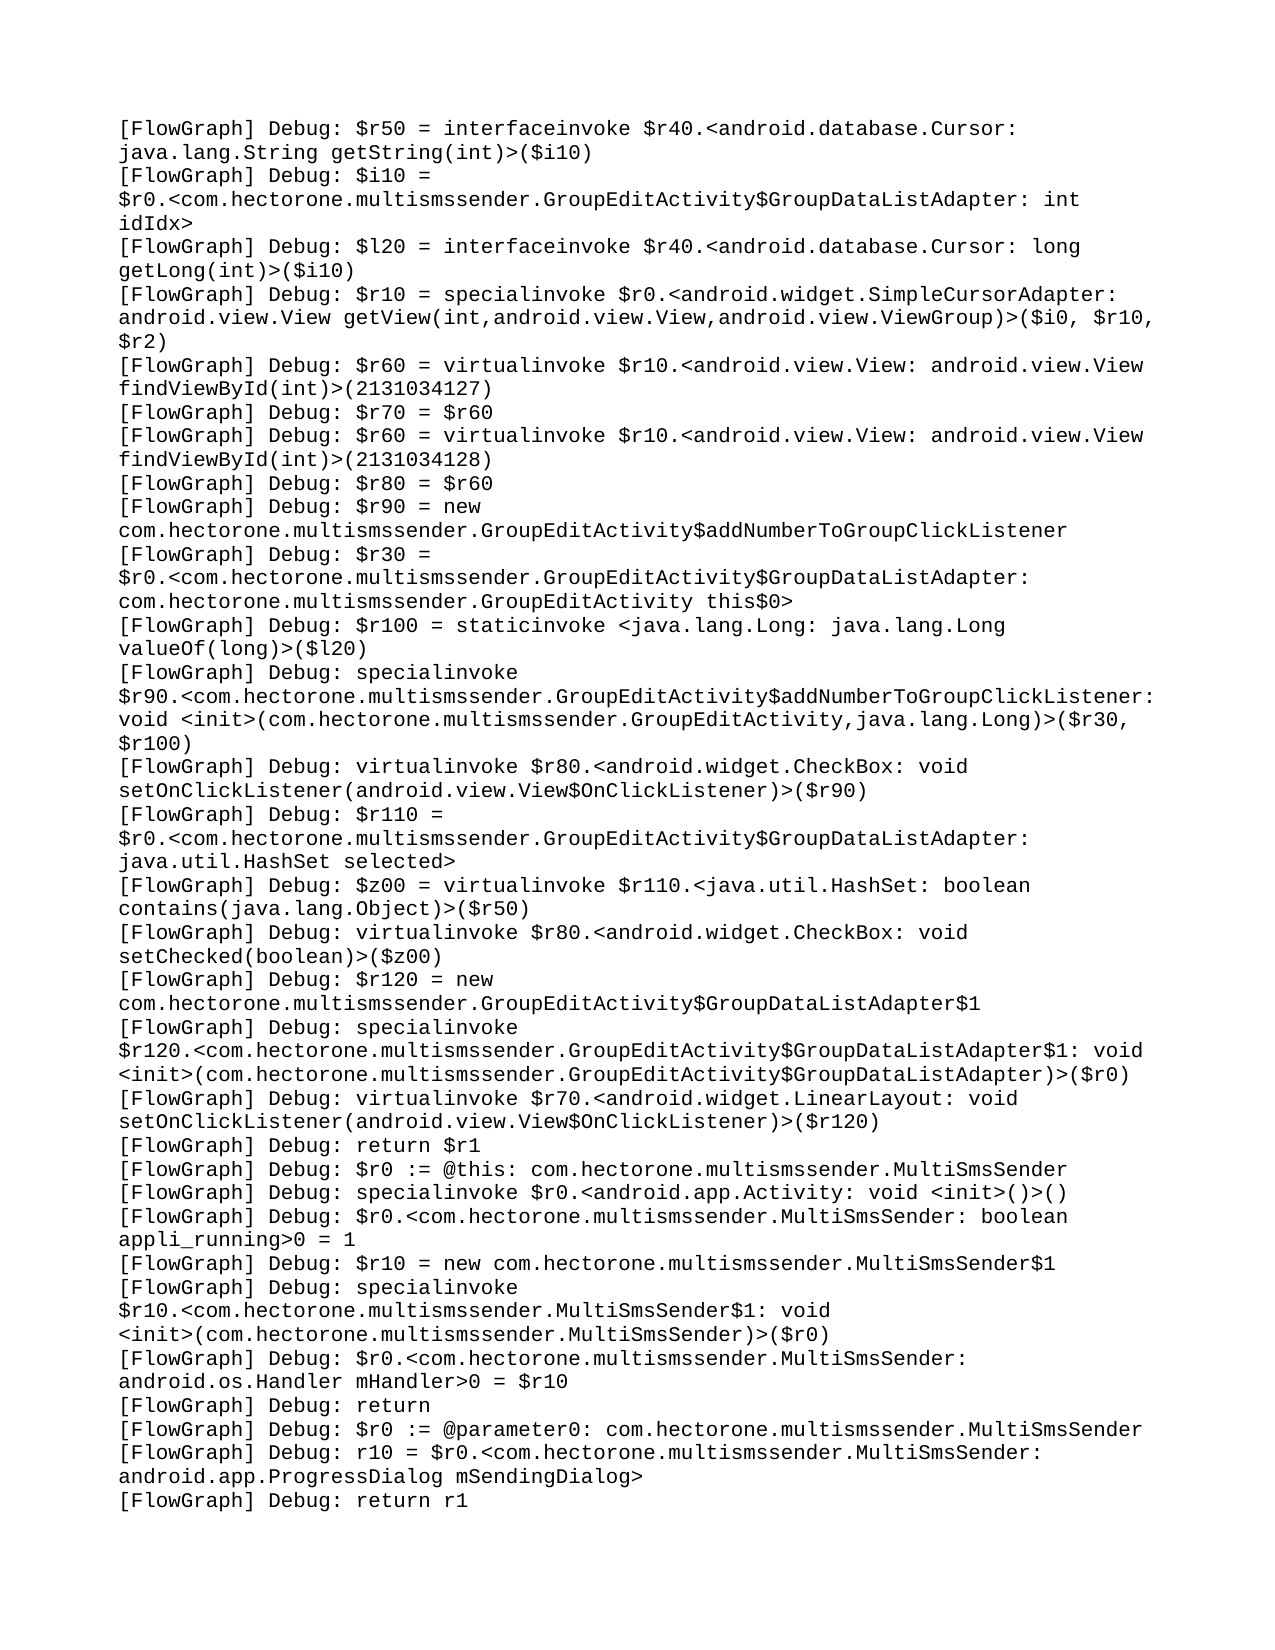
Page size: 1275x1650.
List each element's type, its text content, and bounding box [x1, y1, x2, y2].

text [FlowGraph] Debug: return [118, 1395, 1157, 1419]
text [FlowGraph] Debug: r10 = $r0.<com.hectorone.multismssender.MultiSmsSender: android.app.ProgressDialog mSendingDialog> [118, 1442, 1157, 1489]
text [FlowGraph] Debug: $r30 = $r0.<com.hectorone.multismssender.GroupEditActivity$GroupDataListAdapter: com.hectorone.multismssender.GroupEditActivity this$0> [118, 544, 1157, 615]
text [FlowGraph] Debug: return $r1 [118, 1135, 1157, 1158]
text [FlowGraph] Debug: virtualinvoke $r80.<android.widget.CheckBox: void setChecked(boolean)>($z00) [118, 922, 1157, 969]
text [FlowGraph] Debug: $r80 = $r60 [118, 473, 1157, 496]
text [FlowGraph] Debug: $r100 = staticinvoke <java.lang.Long: java.lang.Long valueOf(long)>($l20) [118, 615, 1157, 662]
text [FlowGraph] Debug: virtualinvoke $r80.<android.widget.CheckBox: void setOnClickListener(android.view.View$OnClickListener)>($r90) [118, 757, 1157, 804]
text [FlowGraph] Debug: $r0.<com.hectorone.multismssender.MultiSmsSender: boolean appli_running>0 = 1 [118, 1206, 1157, 1253]
text [FlowGraph] Debug: $r90 = new com.hectorone.multismssender.GroupEditActivity$addNumberToGroupClickListener [118, 496, 1157, 544]
text [FlowGraph] Debug: $r0 := @this: com.hectorone.multismssender.MultiSmsSender [118, 1158, 1157, 1182]
text [FlowGraph] Debug: $r110 = $r0.<com.hectorone.multismssender.GroupEditActivity$GroupDataListAdapter: java.util.HashSet selected> [118, 804, 1157, 875]
text [FlowGraph] Debug: return r1 [118, 1489, 1157, 1513]
text [FlowGraph] Debug: specialinvoke $r0.<android.app.Activity: void <init>()>() [118, 1182, 1157, 1206]
text [FlowGraph] Debug: $r60 = virtualinvoke $r10.<android.view.View: android.view.View findViewById(int)>(2131034127) [118, 354, 1157, 402]
text [FlowGraph] Debug: $z00 = virtualinvoke $r110.<java.util.HashSet: boolean contains(java.lang.Object)>($r50) [118, 875, 1157, 922]
text [FlowGraph] Debug: $r0 := @parameter0: com.hectorone.multismssender.MultiSmsSender [118, 1419, 1157, 1442]
text [FlowGraph] Debug: $r10 = new com.hectorone.multismssender.MultiSmsSender$1 [118, 1253, 1157, 1277]
text [FlowGraph] Debug: $r60 = virtualinvoke $r10.<android.view.View: android.view.View findViewById(int)>(2131034128) [118, 426, 1157, 473]
text [FlowGraph] Debug: virtualinvoke $r70.<android.widget.LinearLayout: void setOnClickListener(android.view.View$OnClickListener)>($r120) [118, 1088, 1157, 1135]
text [FlowGraph] Debug: specialinvoke $r120.<com.hectorone.multismssender.GroupEditActivity$GroupDataListAdapter$1: void <init>(com.hectorone.multismssender.GroupEditActivity$GroupDataListAdapter)>($r0) [118, 1017, 1157, 1088]
text [FlowGraph] Debug: $r70 = $r60 [118, 402, 1157, 426]
text [FlowGraph] Debug: $r120 = new com.hectorone.multismssender.GroupEditActivity$GroupDataListAdapter$1 [118, 969, 1157, 1017]
text [FlowGraph] Debug: $r0.<com.hectorone.multismssender.MultiSmsSender: android.os.Handler mHandler>0 = $r10 [118, 1348, 1157, 1395]
text [FlowGraph] Debug: $l20 = interfaceinvoke $r40.<android.database.Cursor: long getLong(int)>($i10) [118, 236, 1157, 284]
text [FlowGraph] Debug: $r50 = interfaceinvoke $r40.<android.database.Cursor: java.lang.String getString(int)>($i10) [118, 118, 1157, 165]
text [FlowGraph] Debug: $i10 = $r0.<com.hectorone.multismssender.GroupEditActivity$GroupDataListAdapter: int idIdx> [118, 165, 1157, 236]
text [FlowGraph] Debug: $r10 = specialinvoke $r0.<android.widget.SimpleCursorAdapter: android.view.View getView(int,android.view.View,android.view.ViewGroup)>($i0, $r10, $r2) [118, 284, 1157, 354]
text [FlowGraph] Debug: specialinvoke $r10.<com.hectorone.multismssender.MultiSmsSender$1: void <init>(com.hectorone.multismssender.MultiSmsSender)>($r0) [118, 1277, 1157, 1348]
text [FlowGraph] Debug: specialinvoke $r90.<com.hectorone.multismssender.GroupEditActivity$addNumberToGroupClickListener: void <init>(com.hectorone.multismssender.GroupEditActivity,java.lang.Long)>($r30, $r100) [118, 662, 1157, 757]
